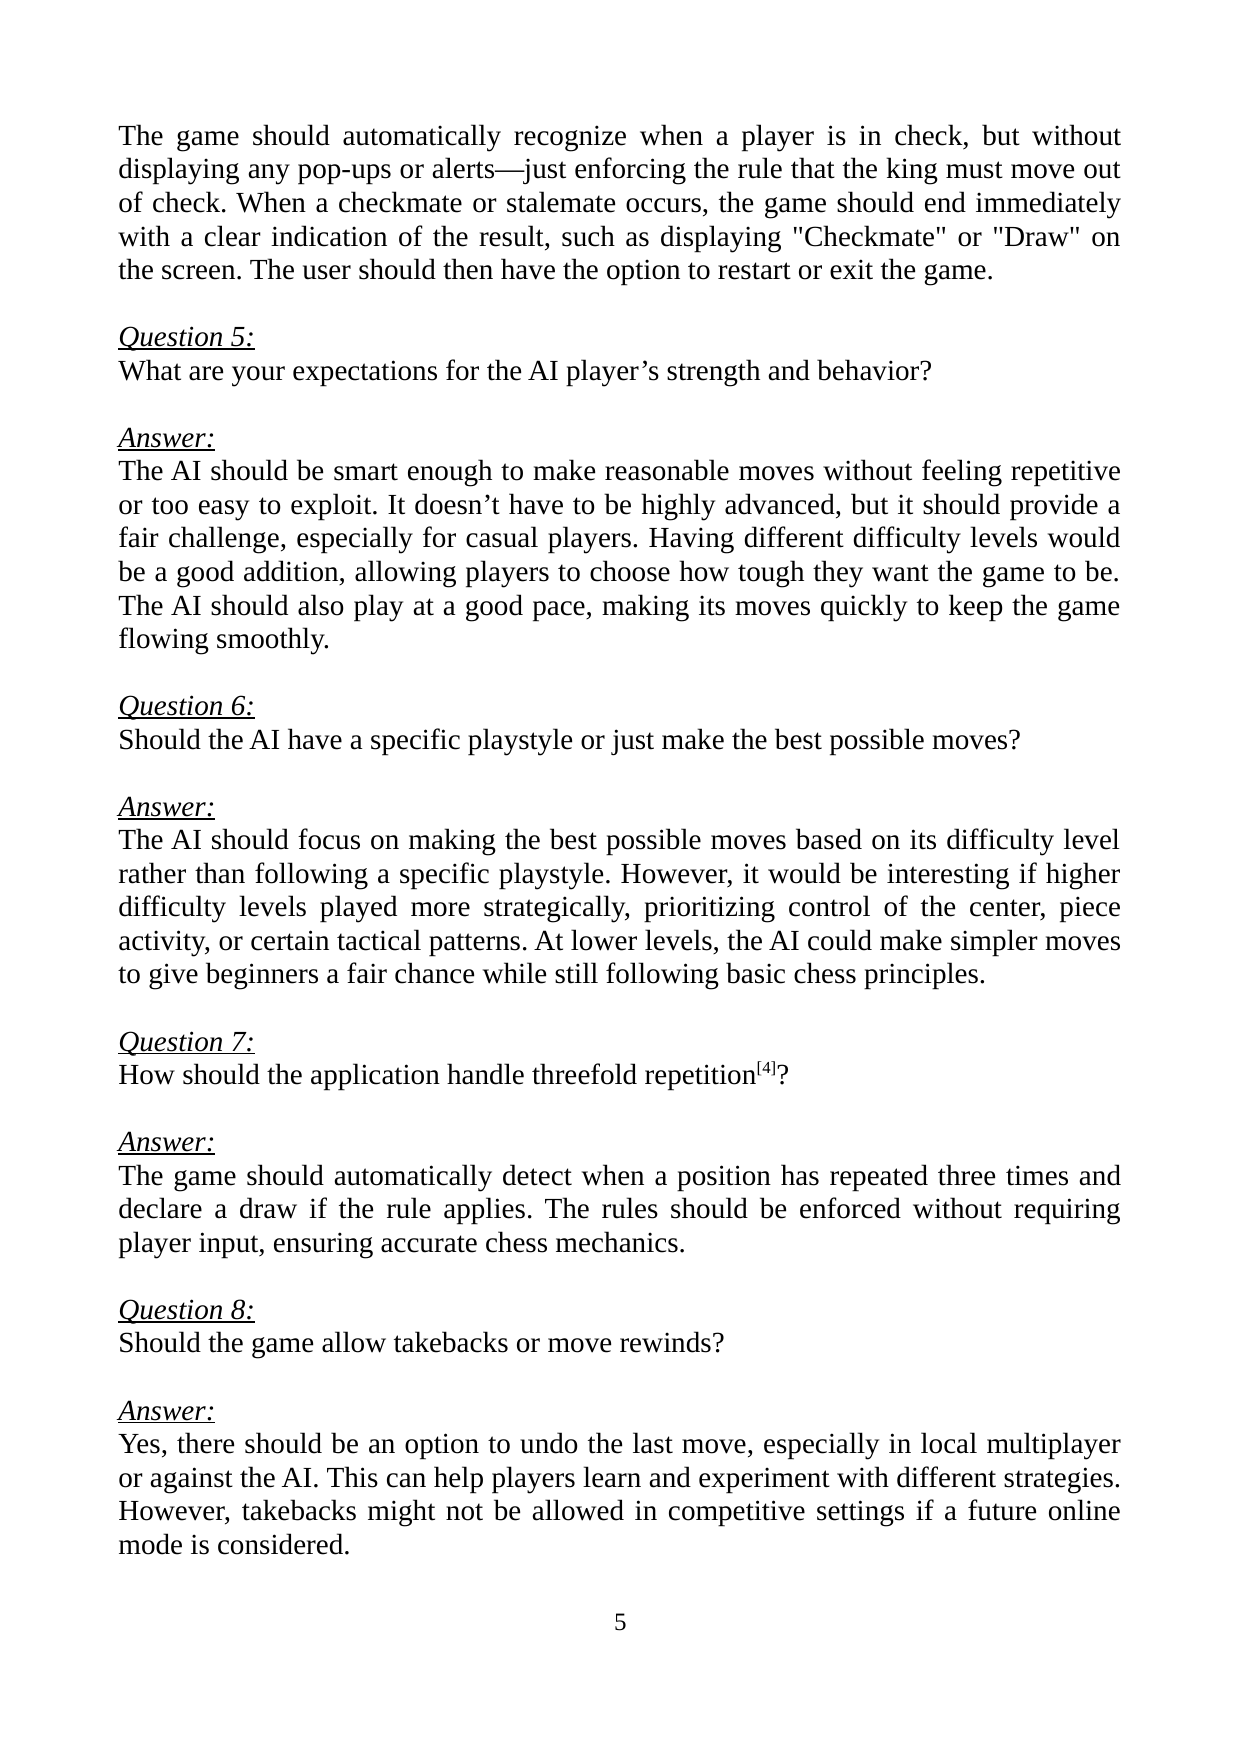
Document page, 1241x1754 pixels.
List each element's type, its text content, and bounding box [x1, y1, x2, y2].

text Yes, there should be an option to undo the last move, especially in local multiplayer or against the AI. This can help players learn and experiment with different strategies. However, takebacks might not be allowed in competitive settings if a future online mode is considered. [118, 1426, 1122, 1560]
text Answer: [118, 420, 1122, 453]
text How should the application handle threefold repetition[4]? [118, 1057, 1122, 1091]
text The game should automatically recognize when a player is in check, but without displaying any pop-ups or alerts—just enforcing the rule that the king must move out of check. When a checkmate or stalemate occurs, the game should end immediately with a clear indication of the result, such as displaying "Checkmate" or "Draw" on the screen. The user should then have the option to restart or exit the game. [118, 118, 1122, 286]
text Answer: [118, 789, 1122, 822]
text The AI should focus on making the best possible moves based on its difficulty level rather than following a specific playstyle. However, it would be interesting if higher difficulty levels played more strategically, prioritizing control of the center, piece activity, or certain tactical patterns. At lower levels, the AI could make simpler moves to give beginners a fair chance while still following basic chess principles. [118, 822, 1122, 990]
text Answer: [118, 1393, 1122, 1426]
text The game should automatically detect when a position has repeated three times and declare a draw if the rule applies. The rules should be enforced without requiring player input, ensuring accurate chess mechanics. [118, 1158, 1122, 1258]
text Should the game allow takebacks or move rewinds? [118, 1326, 1122, 1359]
text Question 5: [118, 319, 1122, 353]
text What are your expectations for the AI player’s strength and behavior? [118, 353, 1122, 386]
text Should the AI have a specific playstyle or just make the best possible moves? [118, 722, 1122, 755]
text Question 6: [118, 688, 1122, 722]
text Answer: [118, 1124, 1122, 1158]
text Question 7: [118, 1024, 1122, 1057]
text Question 8: [118, 1292, 1122, 1326]
text The AI should be smart enough to make reasonable moves without feeling repetitive or too easy to exploit. It doesn’t have to be highly advanced, but it should provide a fair challenge, especially for casual players. Having different difficulty levels would be a good addition, allowing players to choose how tough they want the game to be. The AI should also play at a good pace, making its moves quickly to keep the game flowing smoothly. [118, 453, 1122, 655]
